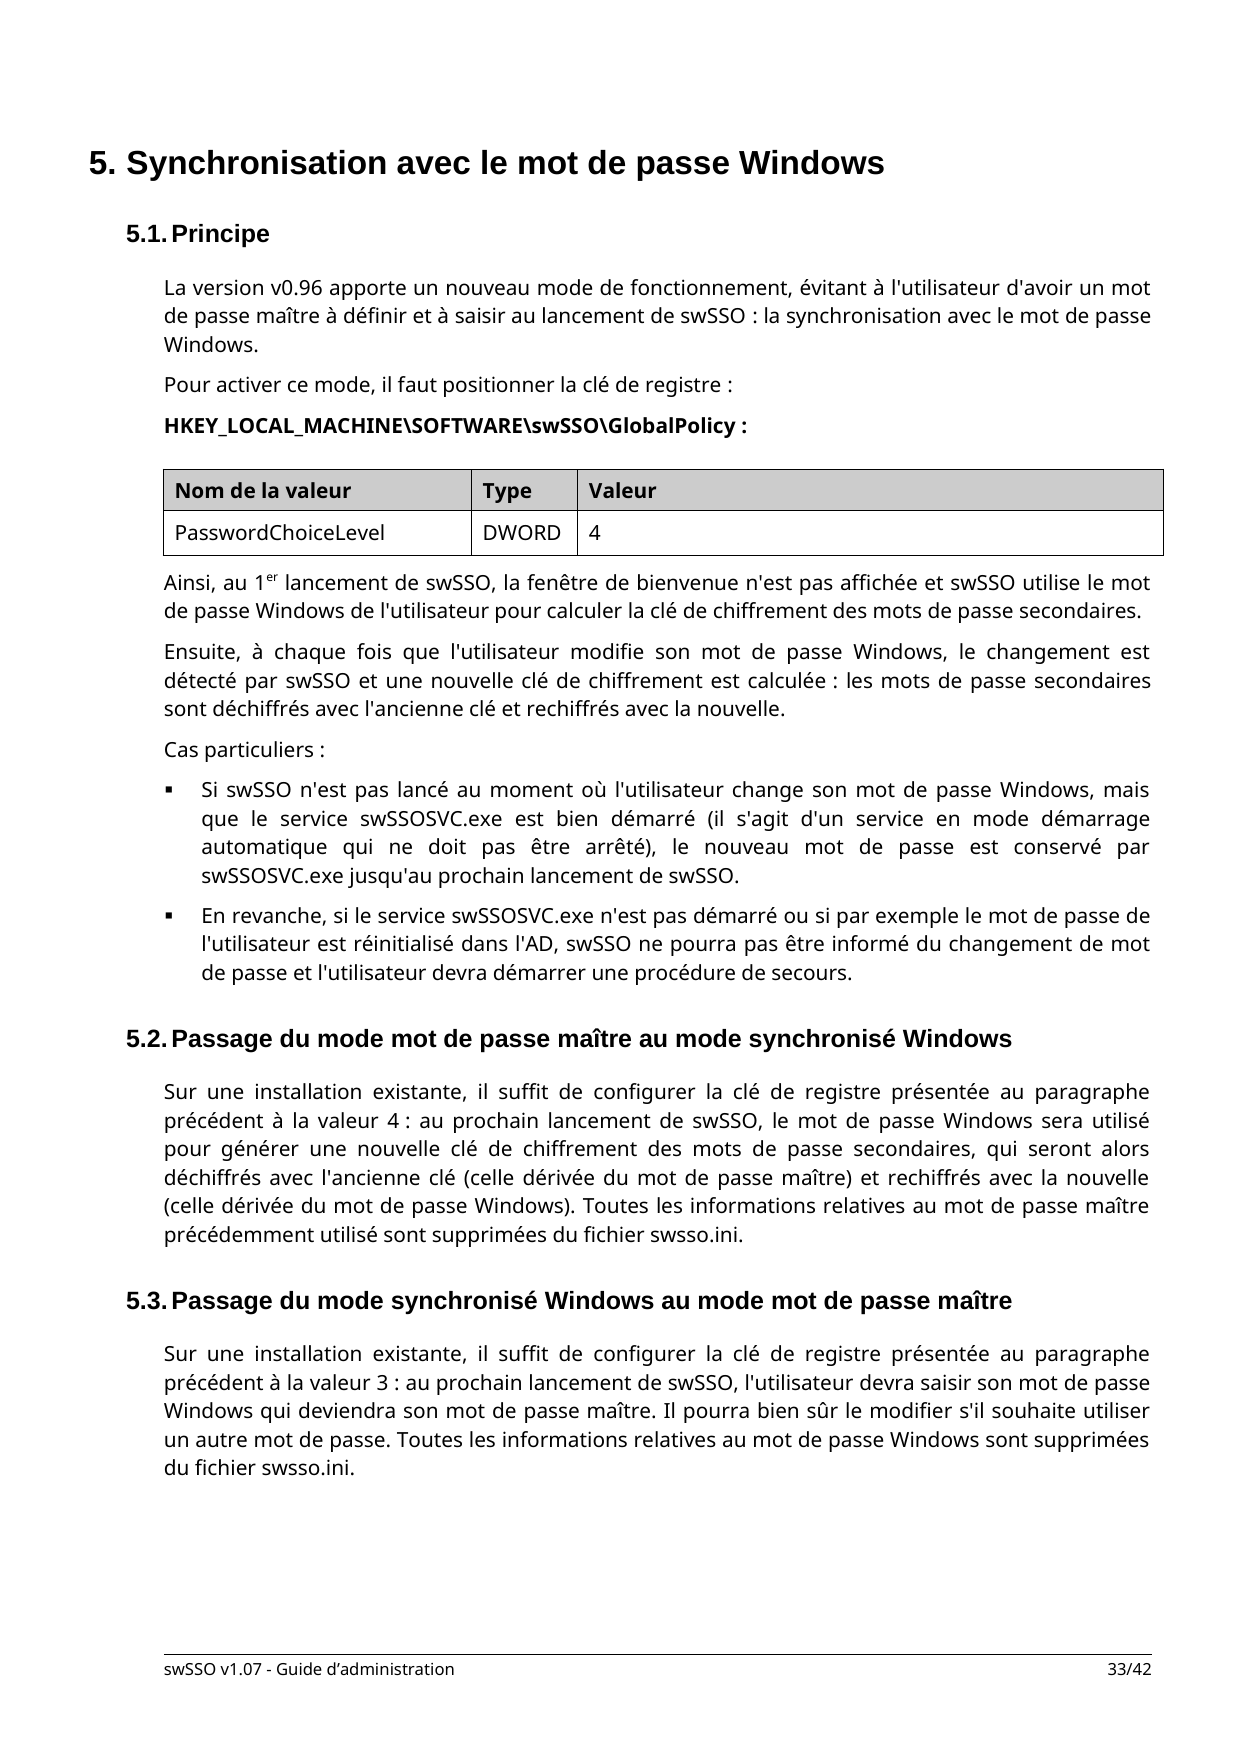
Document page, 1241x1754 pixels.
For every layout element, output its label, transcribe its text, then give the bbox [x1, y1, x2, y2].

subtitle Passage du mode mot de passe maître au mode synchronisé Windows [126, 1024, 1152, 1052]
text Sur une installation existante, il suffit de configurer la clé de registre présentée au paragraphe précédent à la valeur 3 : au prochain lancement de swSSO, l'utilisateur devra saisir son mot de passe Windows qui deviendra son mot de passe maître. Il pourra bien sûr le modifier s'il souhaite utiliser un autre mot de passe. Toutes les informations relatives au mot de passe Windows sont supprimées du fichier swsso.ini. [164, 1339, 1152, 1482]
table_cell DWORD [472, 511, 577, 554]
subtitle Synchronisation avec le mot de passe Windows [89, 143, 1152, 182]
subtitle Passage du mode synchronisé Windows au mode mot de passe maître [126, 1286, 1152, 1314]
text Sur une installation existante, il suffit de configurer la clé de registre présentée au paragraphe précédent à la valeur 4 : au prochain lancement de swSSO, le mot de passe Windows sera utilisé pour générer une nouvelle clé de chiffrement des mots de passe secondaires, qui seront alors déchiffrés avec l'ancienne clé (celle dérivée du mot de passe maître) et rechiffrés avec la nouvelle (celle dérivée du mot de passe Windows). Toutes les informations relatives au mot de passe maître précédemment utilisé sont supprimées du fichier swsso.ini. [164, 1077, 1152, 1248]
table_header Valeur [578, 470, 1163, 510]
table_cell 4 [578, 511, 1163, 554]
text Cas particuliers : [164, 735, 1152, 764]
table_header Nom de la valeur [164, 470, 471, 510]
text Ainsi, au 1er lancement de swSSO, la fenêtre de bienvenue n'est pas affichée et swSSO utilise le mot de passe Windows de l'utilisateur pour calculer la clé de chiffrement des mots de passe secondaires. [164, 568, 1152, 625]
list En revanche, si le service swSSOSVC.exe n'est pas démarré ou si par exemple le mot de passe de l'utilisateur est réinitialisé dans l'AD, swSSO ne pourra pas être informé du changement de mot de passe et l'utilisateur devra démarrer une procédure de secours. [164, 901, 1152, 986]
table_cell PasswordChoiceLevel [164, 511, 471, 554]
text HKEY_LOCAL_MACHINE\SOFTWARE\swSSO\GlobalPolicy : [164, 412, 1152, 440]
text La version v0.96 apporte un nouveau mode de fonctionnement, évitant à l'utilisateur d'avoir un mot de passe maître à définir et à saisir au lancement de swSSO : la synchronisation avec le mot de passe Windows. [164, 273, 1152, 358]
subtitle Principe [126, 219, 1152, 248]
text Pour activer ce mode, il faut positionner la clé de registre : [164, 371, 1152, 399]
list Si swSSO n'est pas lancé au moment où l'utilisateur change son mot de passe Windows, mais que le service swSSOSVC.exe est bien démarré (il s'agit d'un service en mode démarrage automatique qui ne doit pas être arrêté), le nouveau mot de passe est conservé par swSSOSVC.exe jusqu'au prochain lancement de swSSO. [164, 775, 1152, 889]
text Ensuite, à chaque fois que l'utilisateur modifie son mot de passe Windows, le changement est détecté par swSSO et une nouvelle clé de chiffrement est calculée : les mots de passe secondaires sont déchiffrés avec l'ancienne clé et rechiffrés avec la nouvelle. [164, 637, 1152, 723]
table_header Type [472, 470, 577, 510]
